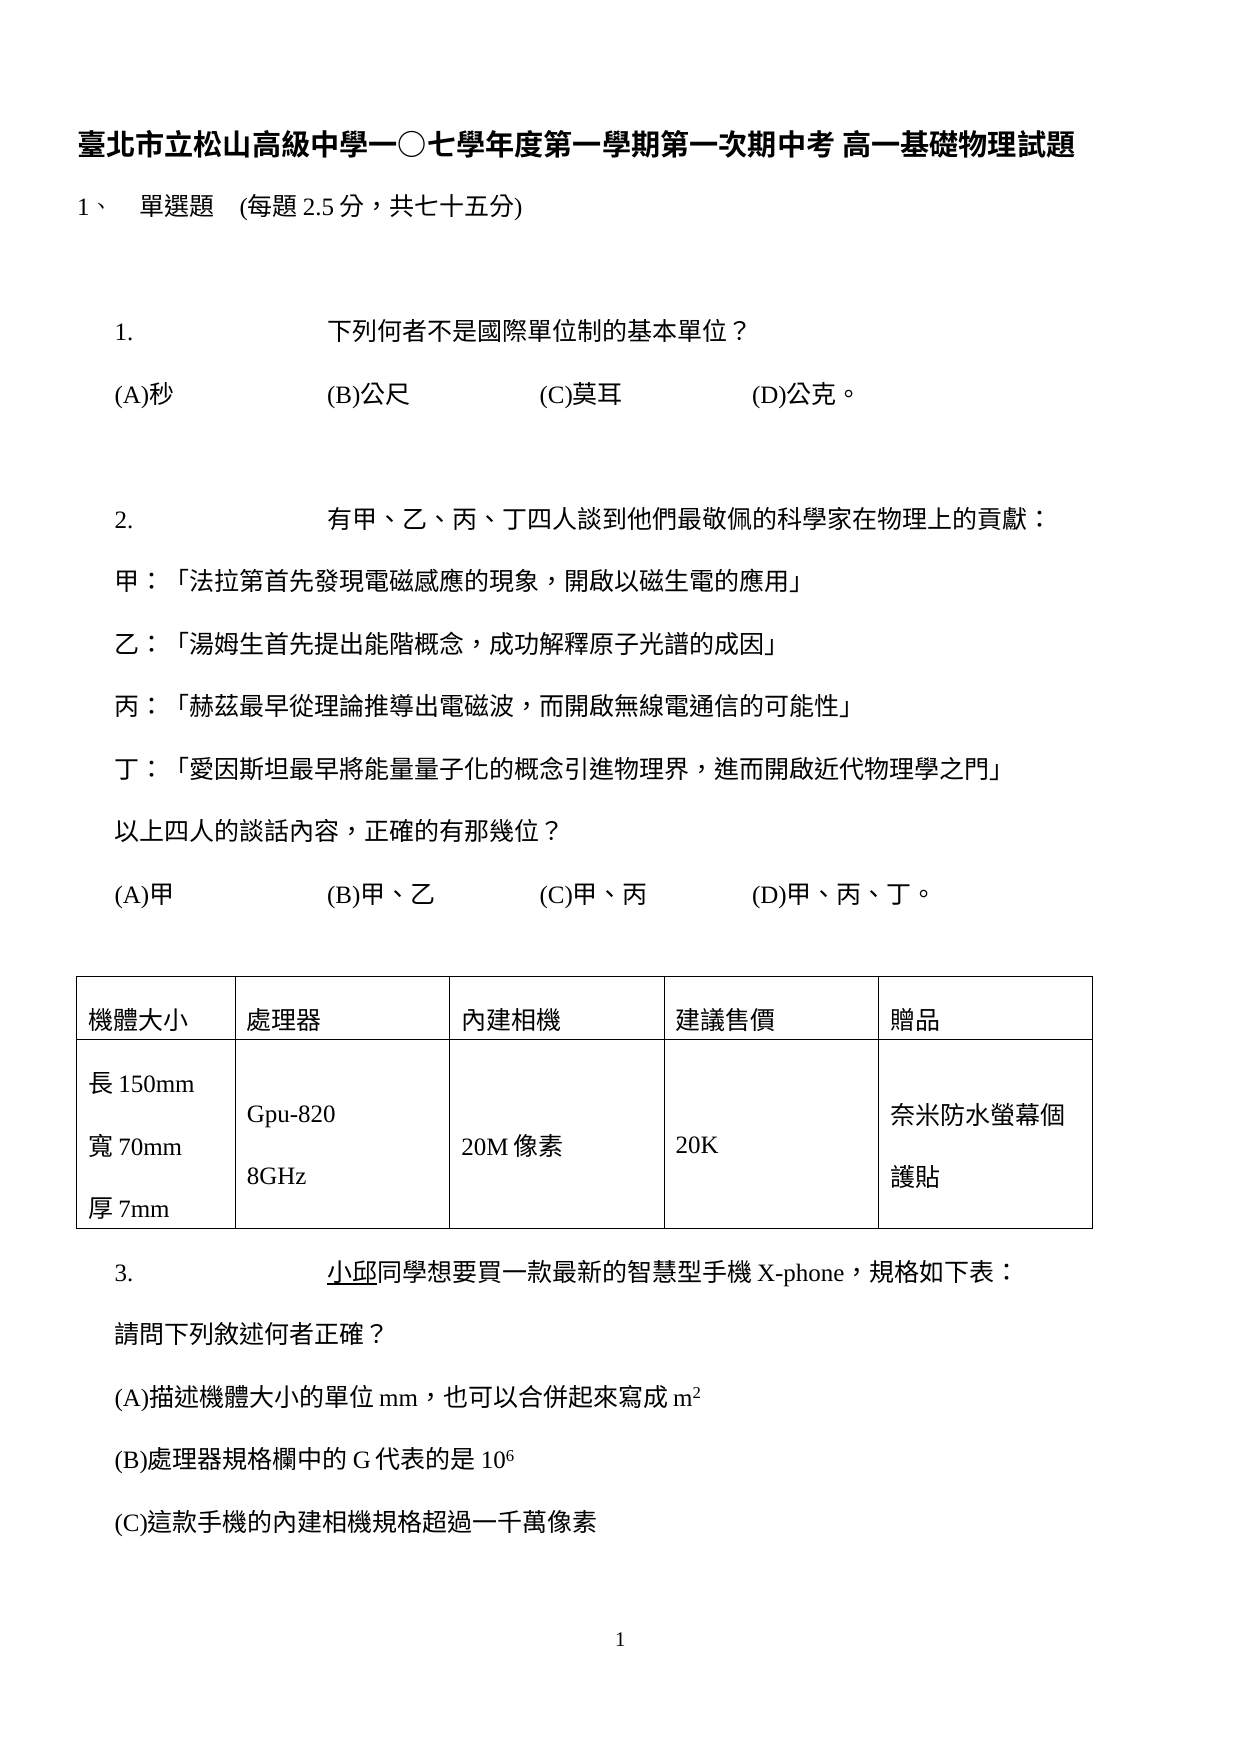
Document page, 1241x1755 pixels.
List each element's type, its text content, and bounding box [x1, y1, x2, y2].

table_cell 20M像素 [450, 1040, 664, 1228]
text 臺北市立松山高級中學一○七學年度第一學期第一次期中考 高一基礎物理試題 [77, 101, 1163, 163]
list 有甲、乙、丙、丁四人談到他們最敬佩的科學家在物理上的貢獻： 甲：「法拉第首先發現電磁感應的現象，開啟以磁生電的應用」 乙：「湯姆生首先提出能階概念，成功解釋原子光譜的成因」 丙：「赫茲最早從理論推導出電磁波，而開啟無線電通信的可能性」 丁：「愛因斯坦最早將能量量子化的概念引進物理界，進而開啟近代物理學之門」 以上四人的談話內容，正確的有那幾位？ (A)甲 (B)甲、乙 (C)甲、丙 (D)甲、丙、丁。 [114, 476, 1163, 913]
list 單選題 (每題2.5分，共七十五分) [77, 163, 1163, 226]
table_cell 20K [665, 1040, 878, 1228]
table_cell Gpu-820 8GHz [236, 1040, 449, 1228]
table_header 贈品 [879, 977, 1092, 1039]
list 小邱同學想要買一款最新的智慧型手機X-phone，規格如下表： 請問下列敘述何者正確？ (A)描述機體大小的單位mm，也可以合併起來寫成m2 (B)處理器規格欄中的G代表的是106 (C)這款手機的內建相機規格超過一千萬像素 [114, 1229, 1163, 1541]
table_header 處理器 [236, 977, 449, 1039]
table_cell 長150mm 寬70mm 厚7mm [77, 1040, 235, 1228]
table_header 建議售價 [665, 977, 878, 1039]
list 下列何者不是國際單位制的基本單位？ (A)秒 (B)公尺 (C)莫耳 (D)公克。 [114, 288, 1163, 413]
table_header 機體大小 [77, 977, 235, 1039]
table_cell 奈米防水螢幕個護貼 [879, 1040, 1092, 1228]
table_header 內建相機 [450, 977, 664, 1039]
